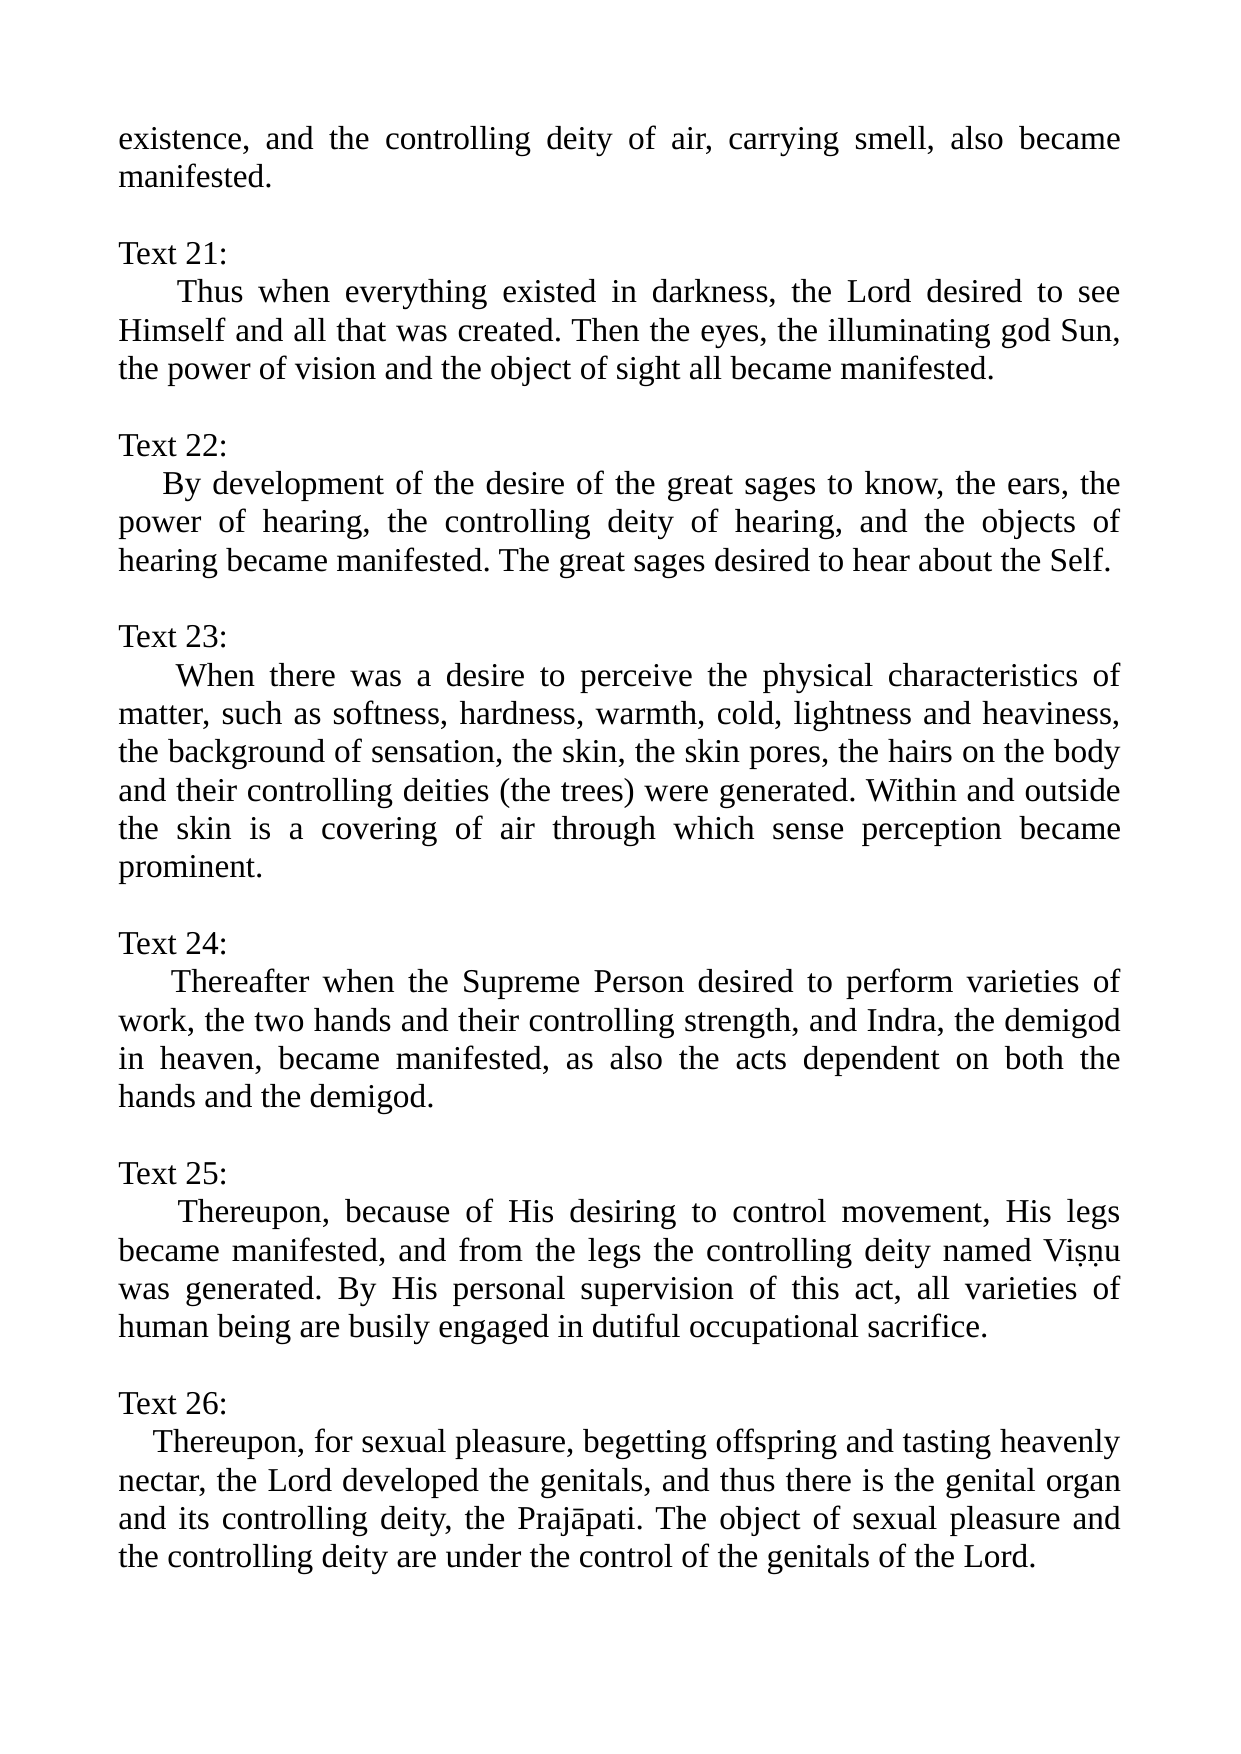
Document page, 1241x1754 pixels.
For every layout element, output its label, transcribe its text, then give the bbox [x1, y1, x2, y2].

text Thereafter when the Supreme Person desired to perform varieties of work, the two hands and their controlling strength, and Indra, the demigod in heaven, became manifested, as also the acts dependent on both the hands and the demigod. [118, 961, 1122, 1115]
text Text 24: [118, 923, 1122, 961]
text Text 23: [118, 616, 1122, 655]
text Thereupon, because of His desiring to control movement, His legs became manifested, and from the legs the controlling deity named Viṣṇu was generated. By His personal supervision of this act, all varieties of human being are busily engaged in dutiful occupational sacrifice. [118, 1191, 1122, 1345]
text When there was a desire to perceive the physical characteristics of matter, such as softness, hardness, warmth, cold, lightness and heaviness, the background of sensation, the skin, the skin pores, the hairs on the body and their controlling deities (the trees) were generated. Within and outside the skin is a covering of air through which sense perception became prominent. [118, 655, 1122, 885]
text Text 26: [118, 1383, 1122, 1421]
text existence, and the controlling deity of air, carrying smell, also became manifested. [118, 118, 1122, 195]
text Thus when everything existed in darkness, the Lord desired to see Himself and all that was created. Then the eyes, the illuminating god Sun, the power of vision and the object of sight all became manifested. [118, 271, 1122, 386]
text Text 21: [118, 233, 1122, 271]
text Thereupon, for sexual pleasure, begetting offspring and tasting heavenly nectar, the Lord developed the genitals, and thus there is the genital organ and its controlling deity, the Prajāpati. The object of sexual pleasure and the controlling deity are under the control of the genitals of the Lord. [118, 1421, 1122, 1575]
text Text 22: [118, 425, 1122, 463]
text Text 25: [118, 1153, 1122, 1191]
text By development of the desire of the great sages to know, the ears, the power of hearing, the controlling deity of hearing, and the objects of hearing became manifested. The great sages desired to hear about the Self. [118, 463, 1122, 578]
